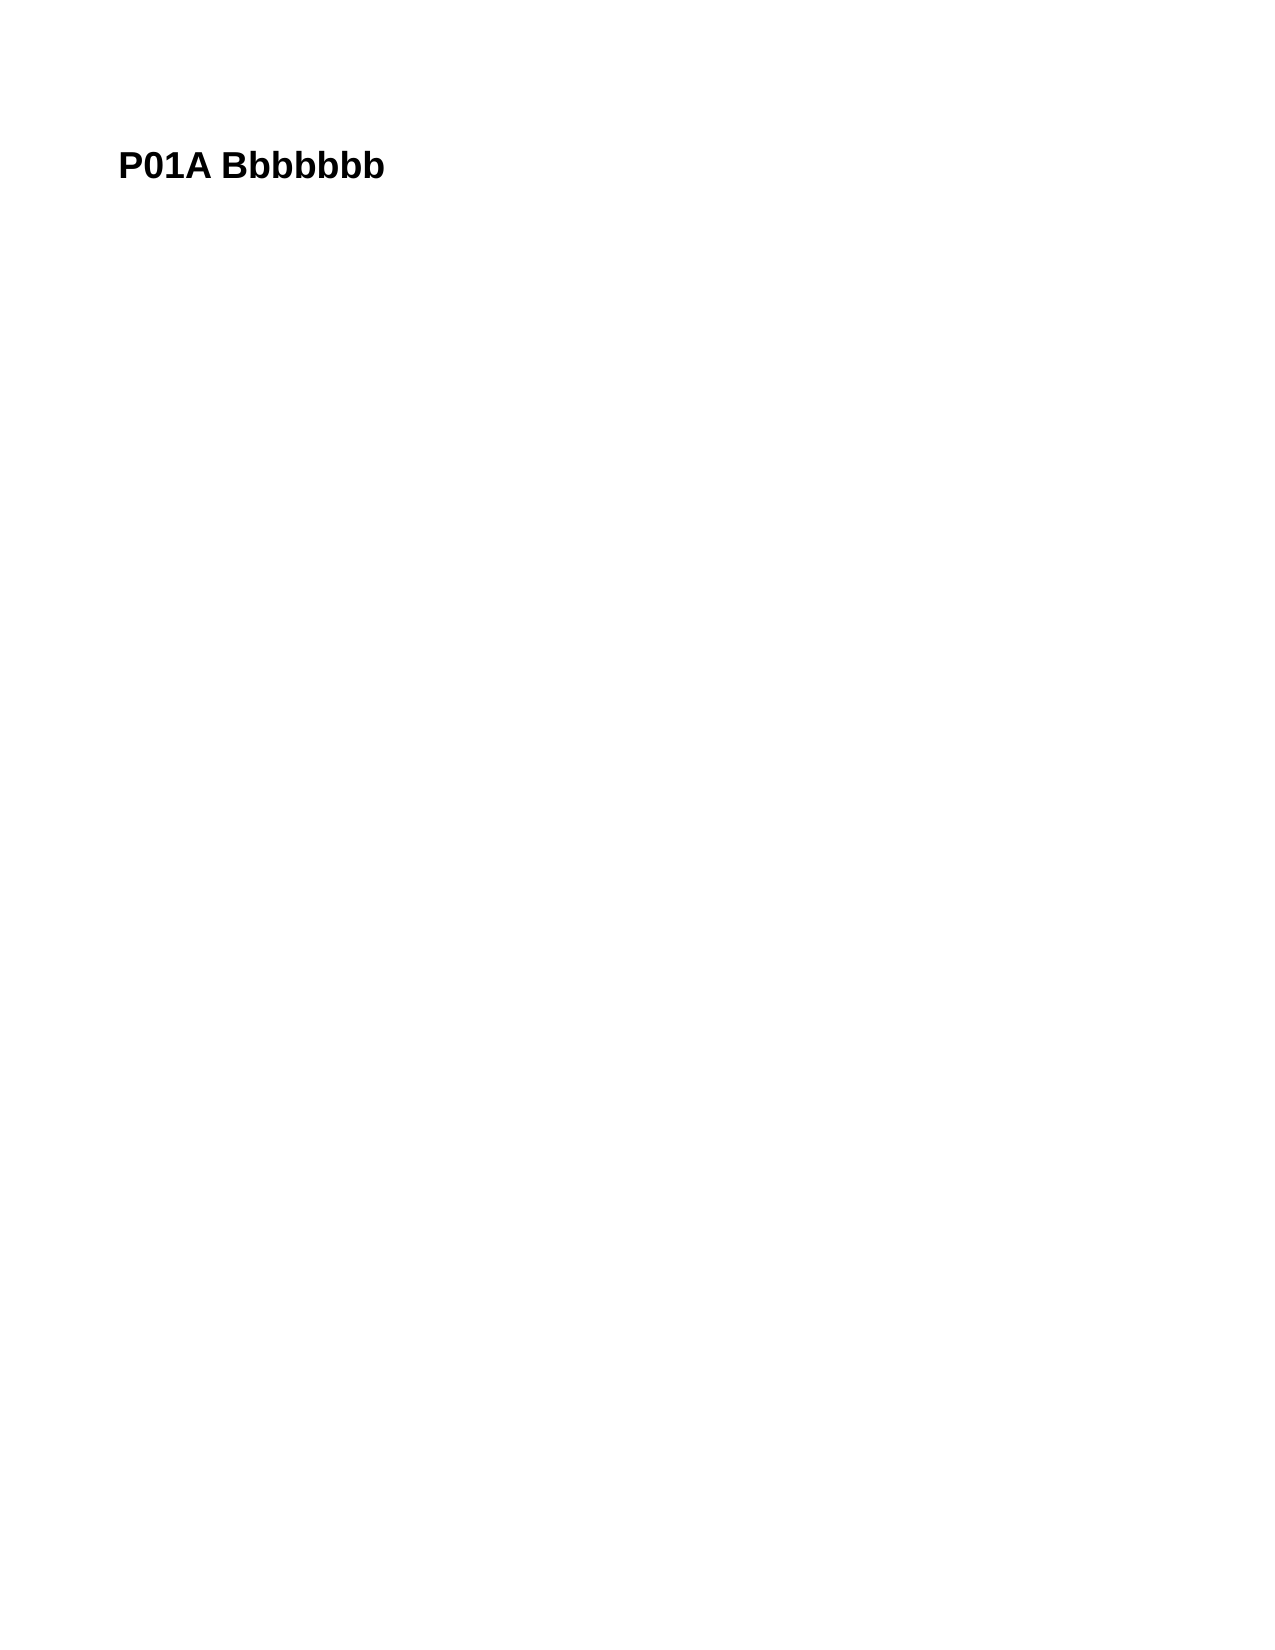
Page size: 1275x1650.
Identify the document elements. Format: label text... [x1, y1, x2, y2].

subtitle P01A Bbbbbbb [118, 118, 1157, 147]
